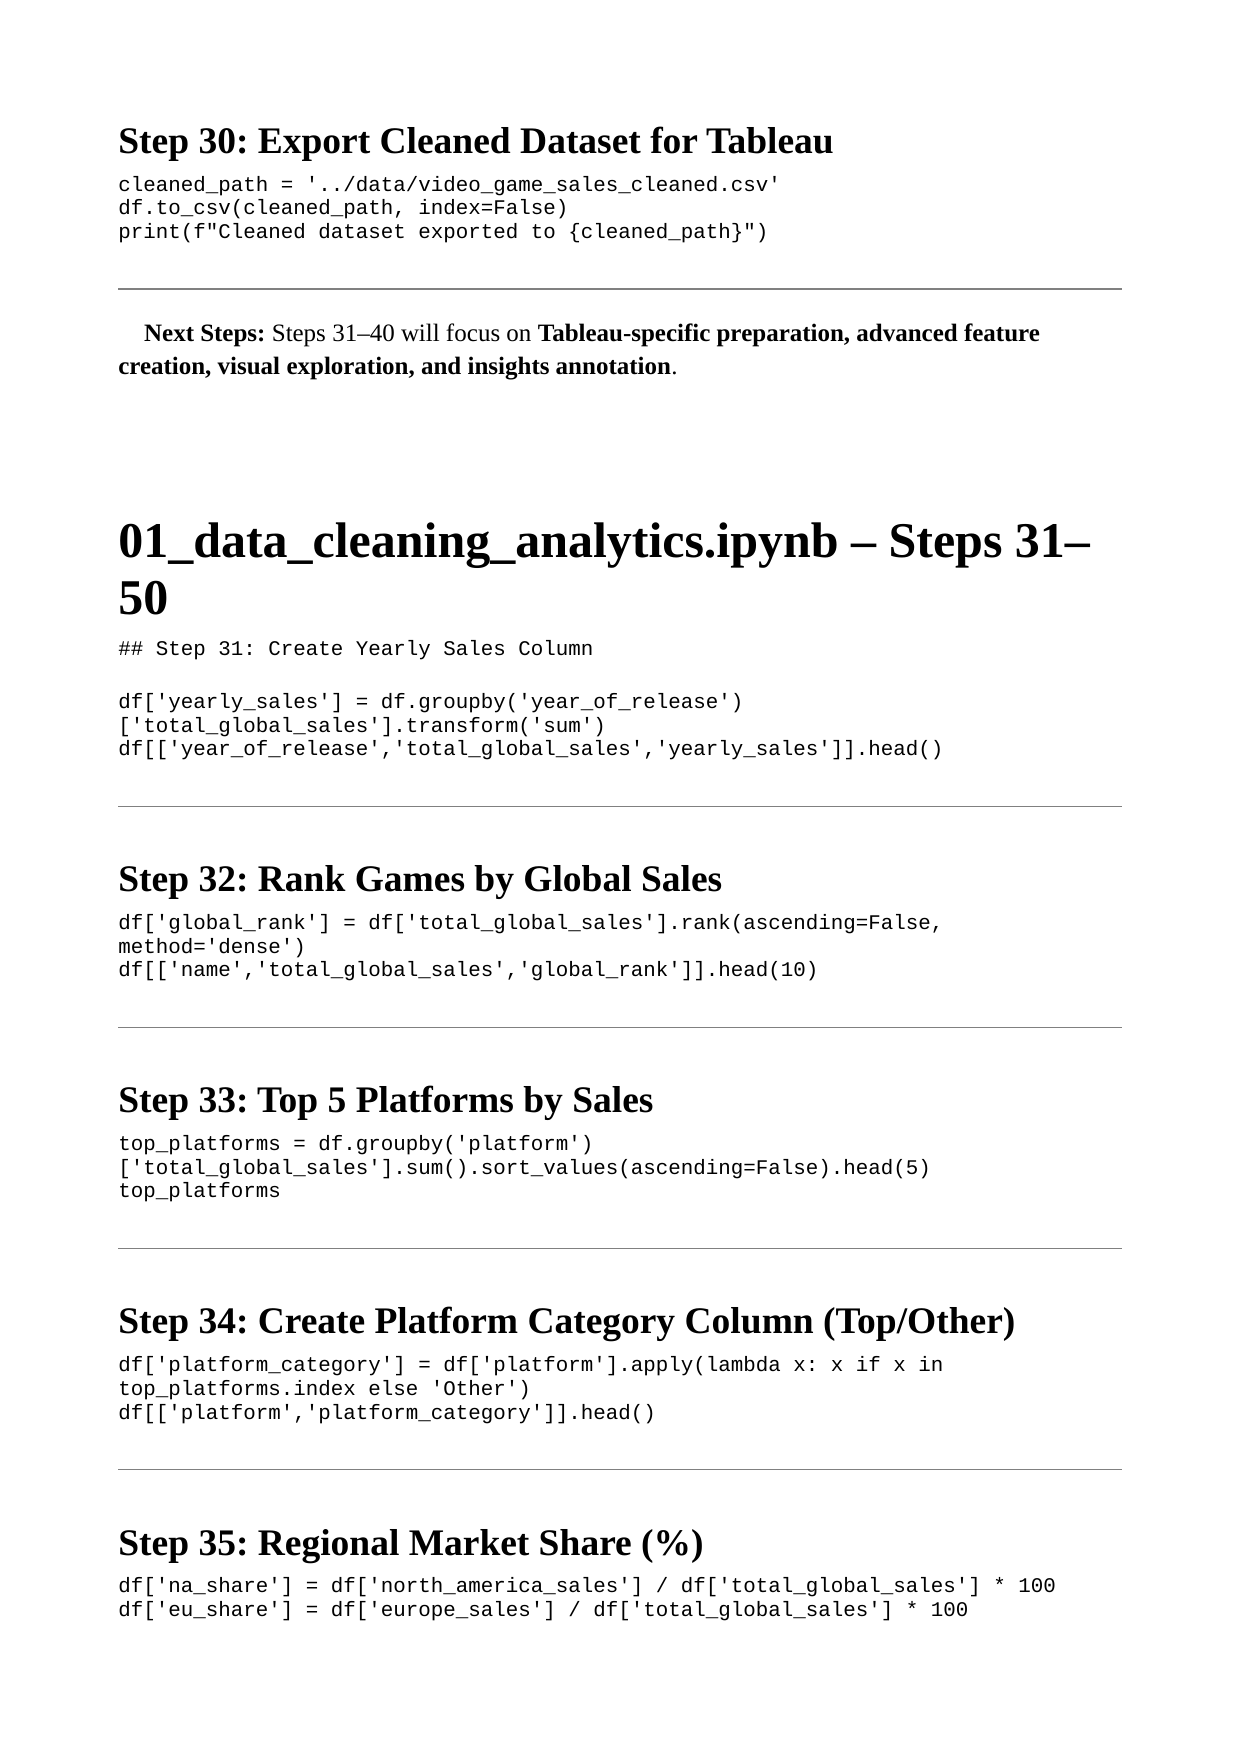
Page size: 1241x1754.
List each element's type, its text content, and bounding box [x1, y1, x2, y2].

subtitle Step 30: Export Cleaned Dataset for Tableau [118, 118, 1122, 161]
text df[['name','total_global_sales','global_rank']].head(10) [118, 959, 1122, 983]
text top_platforms [118, 1181, 1122, 1204]
subtitle 01_data_cleaning_analytics.ipynb – Steps 31–50 [118, 510, 1122, 625]
subtitle Step 33: Top 5 Platforms by Sales [118, 1078, 1122, 1121]
text df.to_csv(cleaned_path, index=False) [118, 197, 1122, 221]
text df['na_share'] = df['north_america_sales'] / df['total_global_sales'] * 100 [118, 1576, 1122, 1599]
text df['yearly_sales'] = df.groupby('year_of_release')['total_global_sales'].transform('sum') [118, 691, 1122, 738]
text ## Step 31: Create Yearly Sales Column [118, 638, 1122, 661]
text df[['platform','platform_category']].head() [118, 1402, 1122, 1425]
text print(f"Cleaned dataset exported to {cleaned_path}") [118, 221, 1122, 245]
text df['eu_share'] = df['europe_sales'] / df['total_global_sales'] * 100 [118, 1599, 1122, 1623]
text df[['year_of_release','total_global_sales','yearly_sales']].head() [118, 738, 1122, 762]
text df['platform_category'] = df['platform'].apply(lambda x: x if x in top_platforms.index else 'Other') [118, 1354, 1122, 1402]
subtitle Step 32: Rank Games by Global Sales [118, 856, 1122, 899]
text cleaned_path = '../data/video_game_sales_cleaned.csv' [118, 174, 1122, 197]
subtitle Step 35: Regional Market Share (%) [118, 1520, 1122, 1563]
text top_platforms = df.groupby('platform')['total_global_sales'].sum().sort_values(ascending=False).head(5) [118, 1133, 1122, 1181]
subtitle Step 34: Create Platform Category Column (Top/Other) [118, 1299, 1122, 1342]
text df['global_rank'] = df['total_global_sales'].rank(ascending=False, method='dense') [118, 912, 1122, 959]
text ✅ Next Steps: Steps 31–40 will focus on Tableau-specific preparation, advanced feature creation, visual exploration, and insights annotation. [118, 318, 1122, 380]
